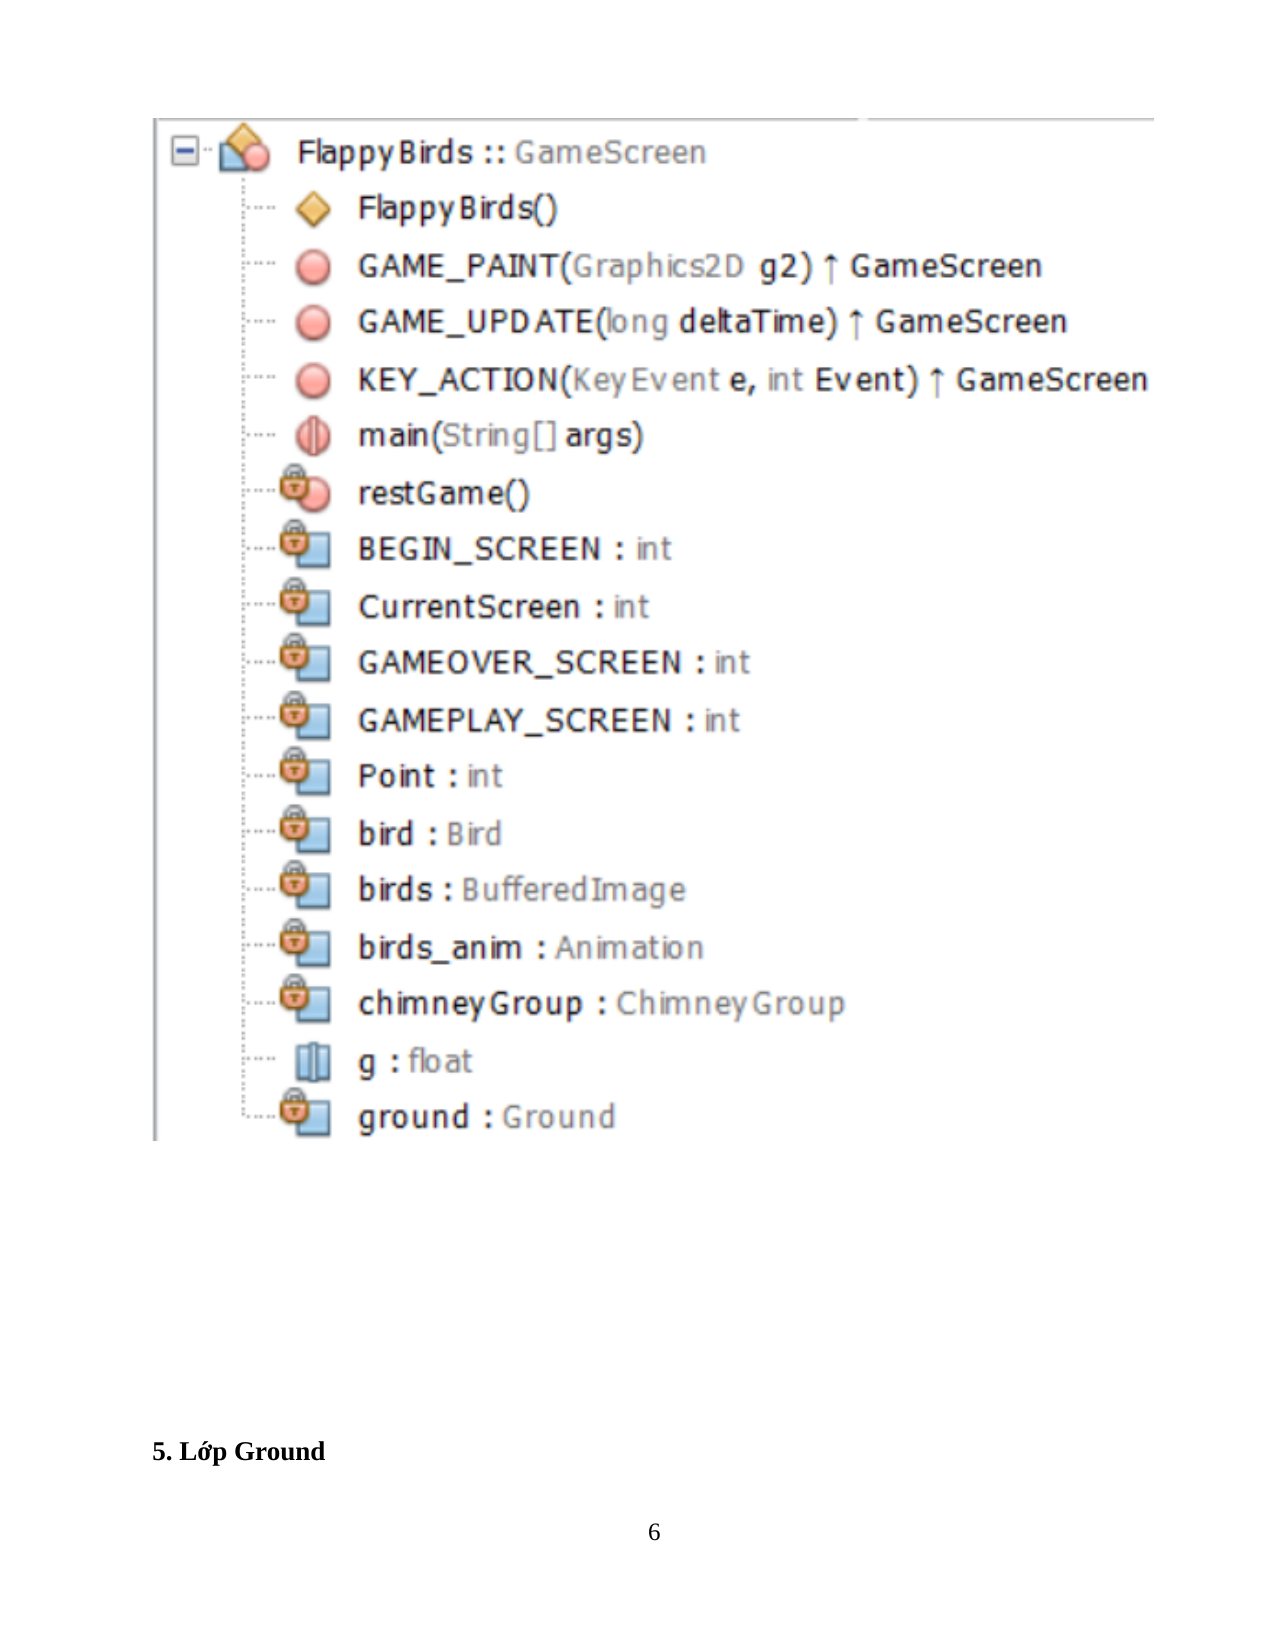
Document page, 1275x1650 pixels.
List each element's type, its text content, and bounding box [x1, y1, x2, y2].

picture [152, 118, 1155, 1141]
text 5. Lớp Ground [152, 1435, 1156, 1466]
